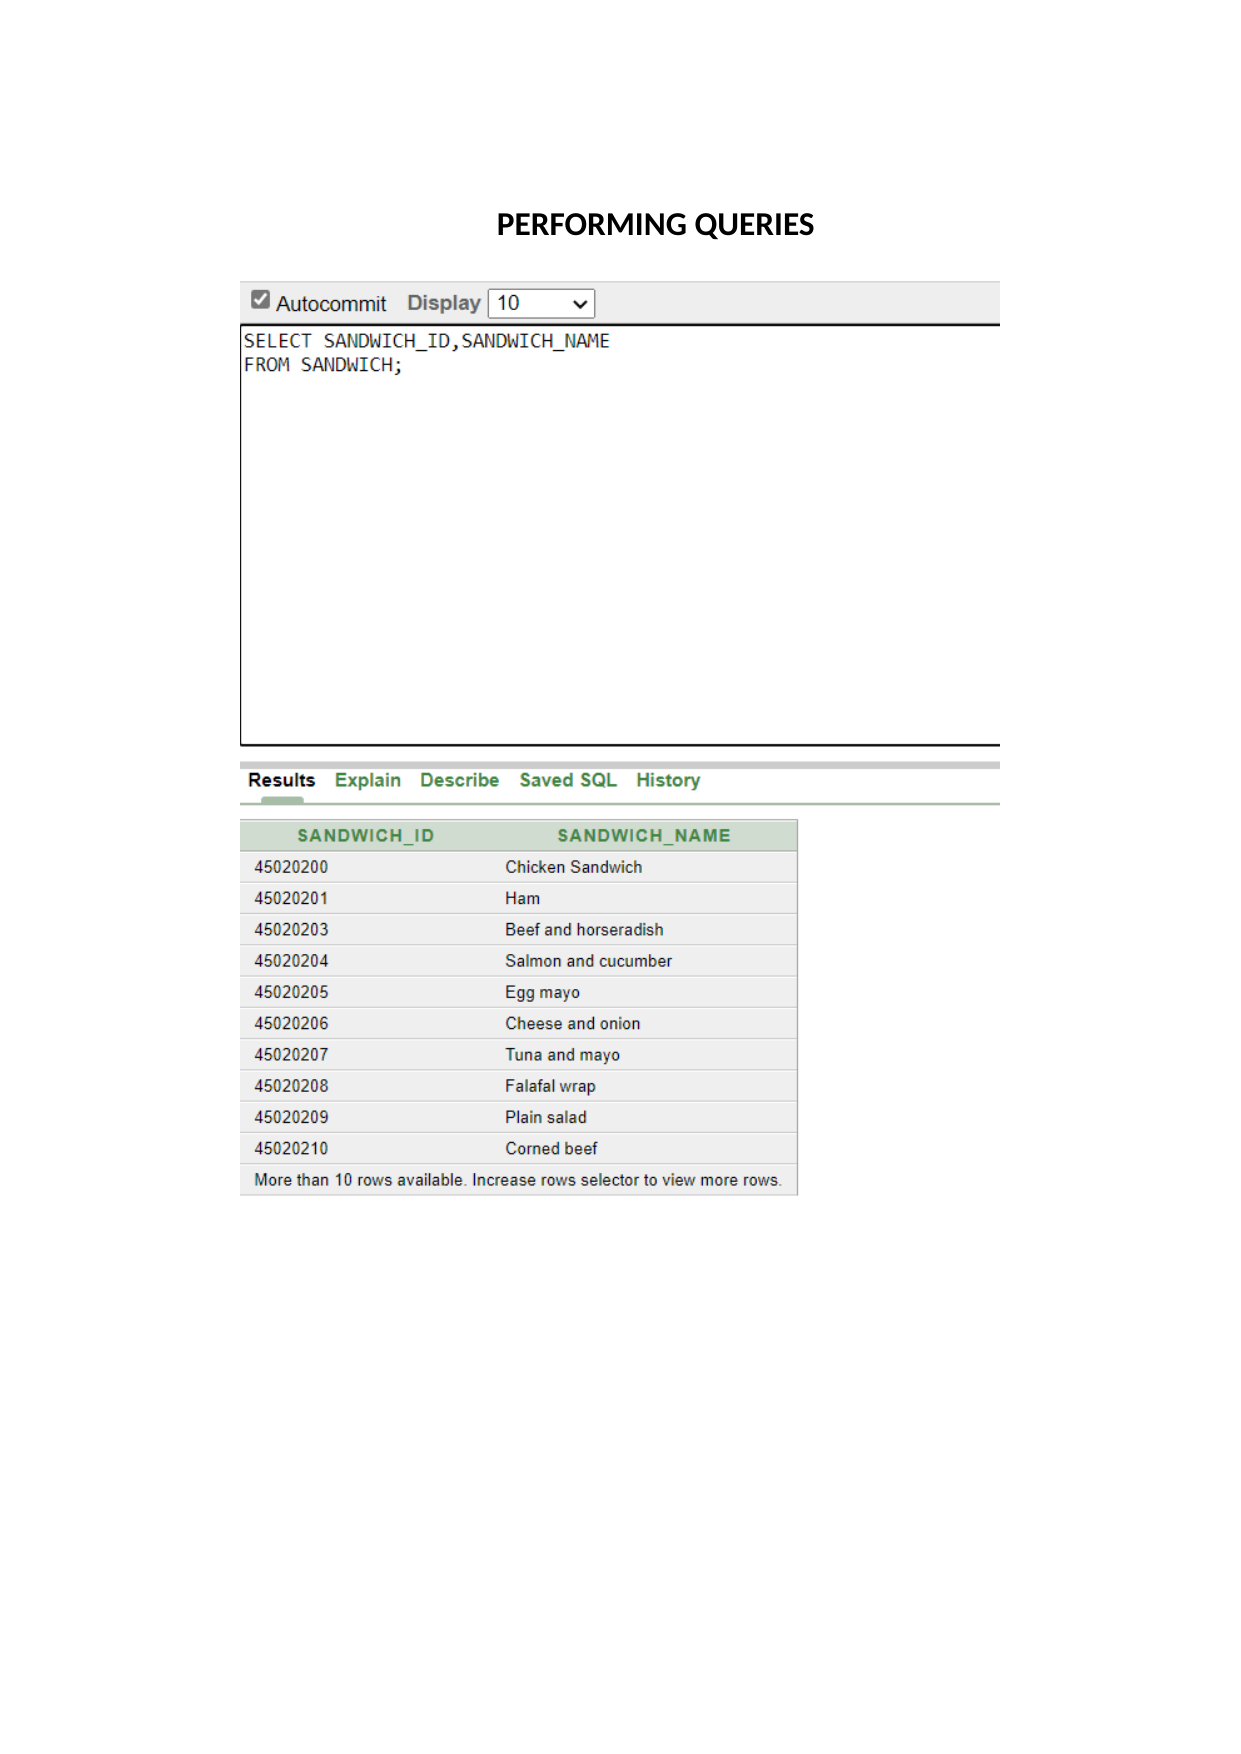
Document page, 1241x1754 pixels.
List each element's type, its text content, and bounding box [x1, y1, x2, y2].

text PERFORMING QUERIES [150, 203, 1090, 244]
